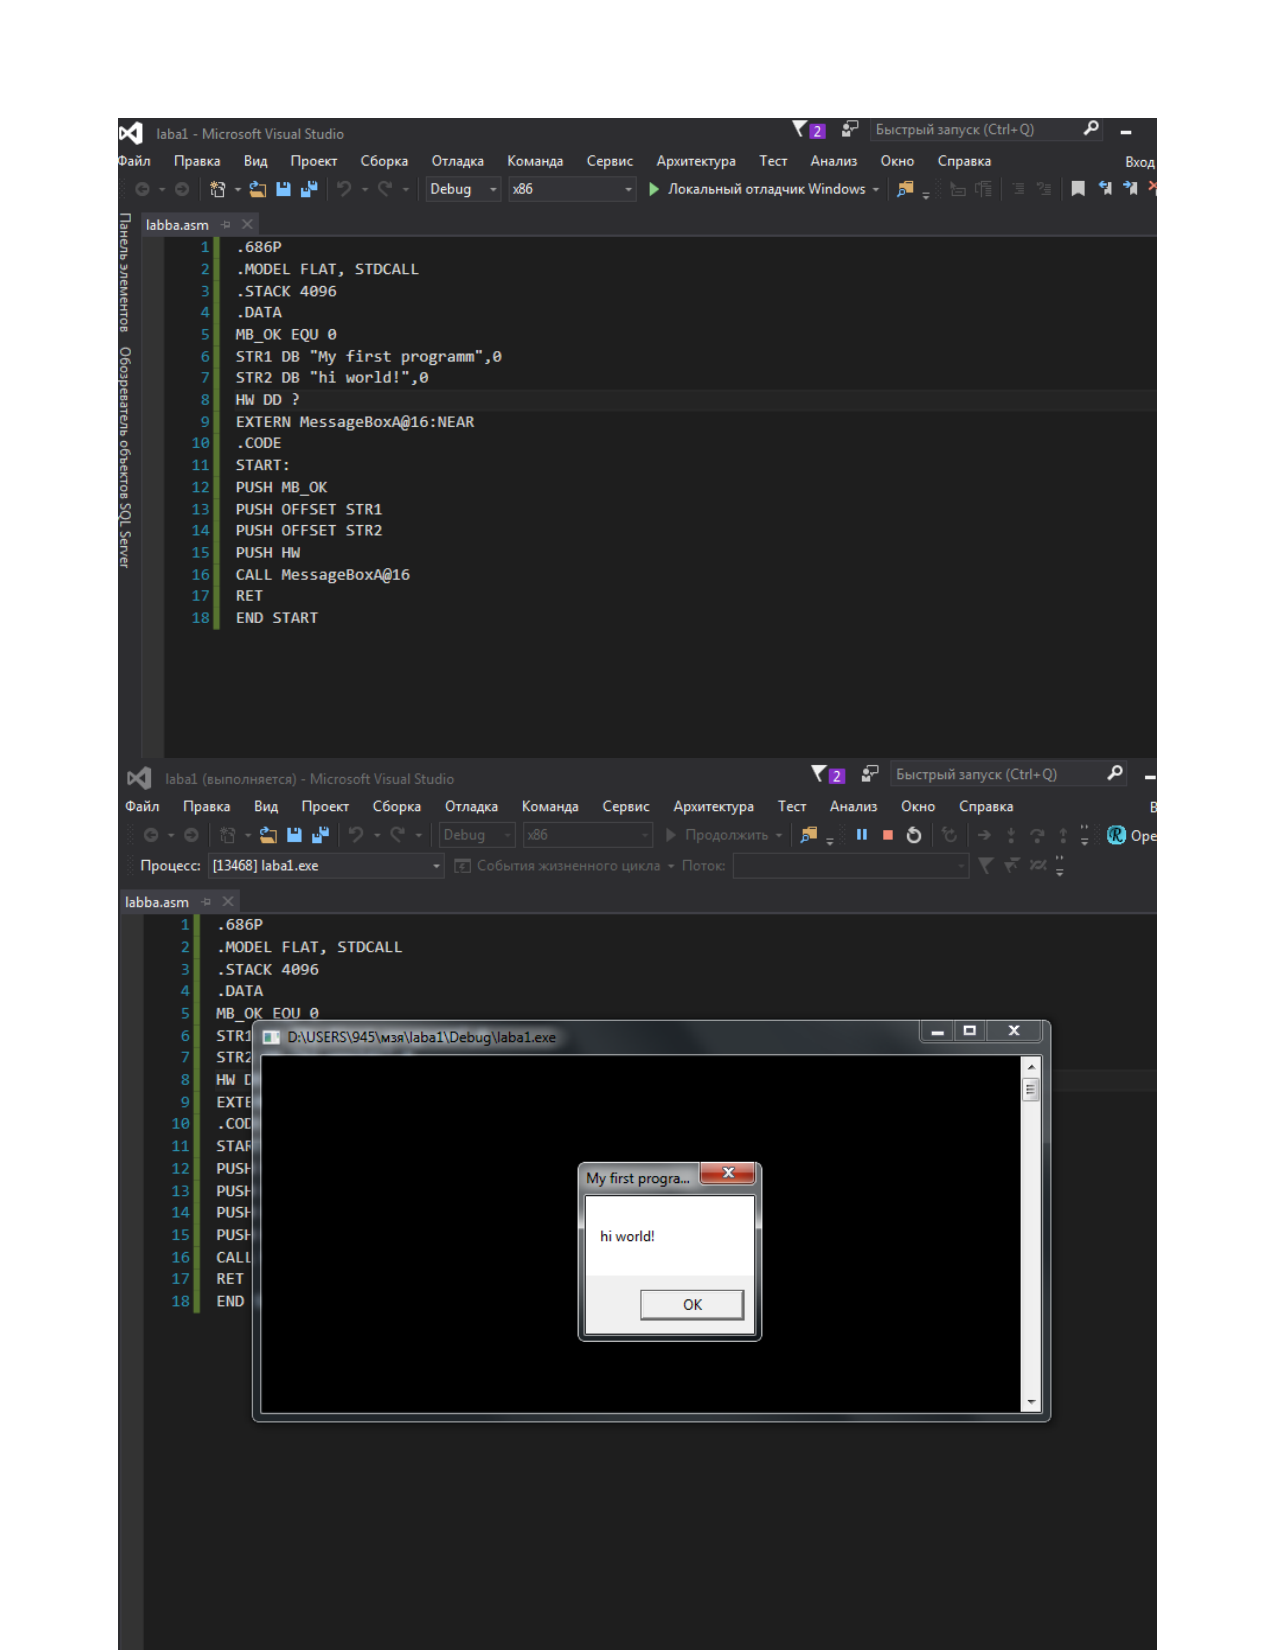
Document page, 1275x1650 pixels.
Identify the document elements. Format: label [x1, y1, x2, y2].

picture [118, 118, 1157, 1650]
